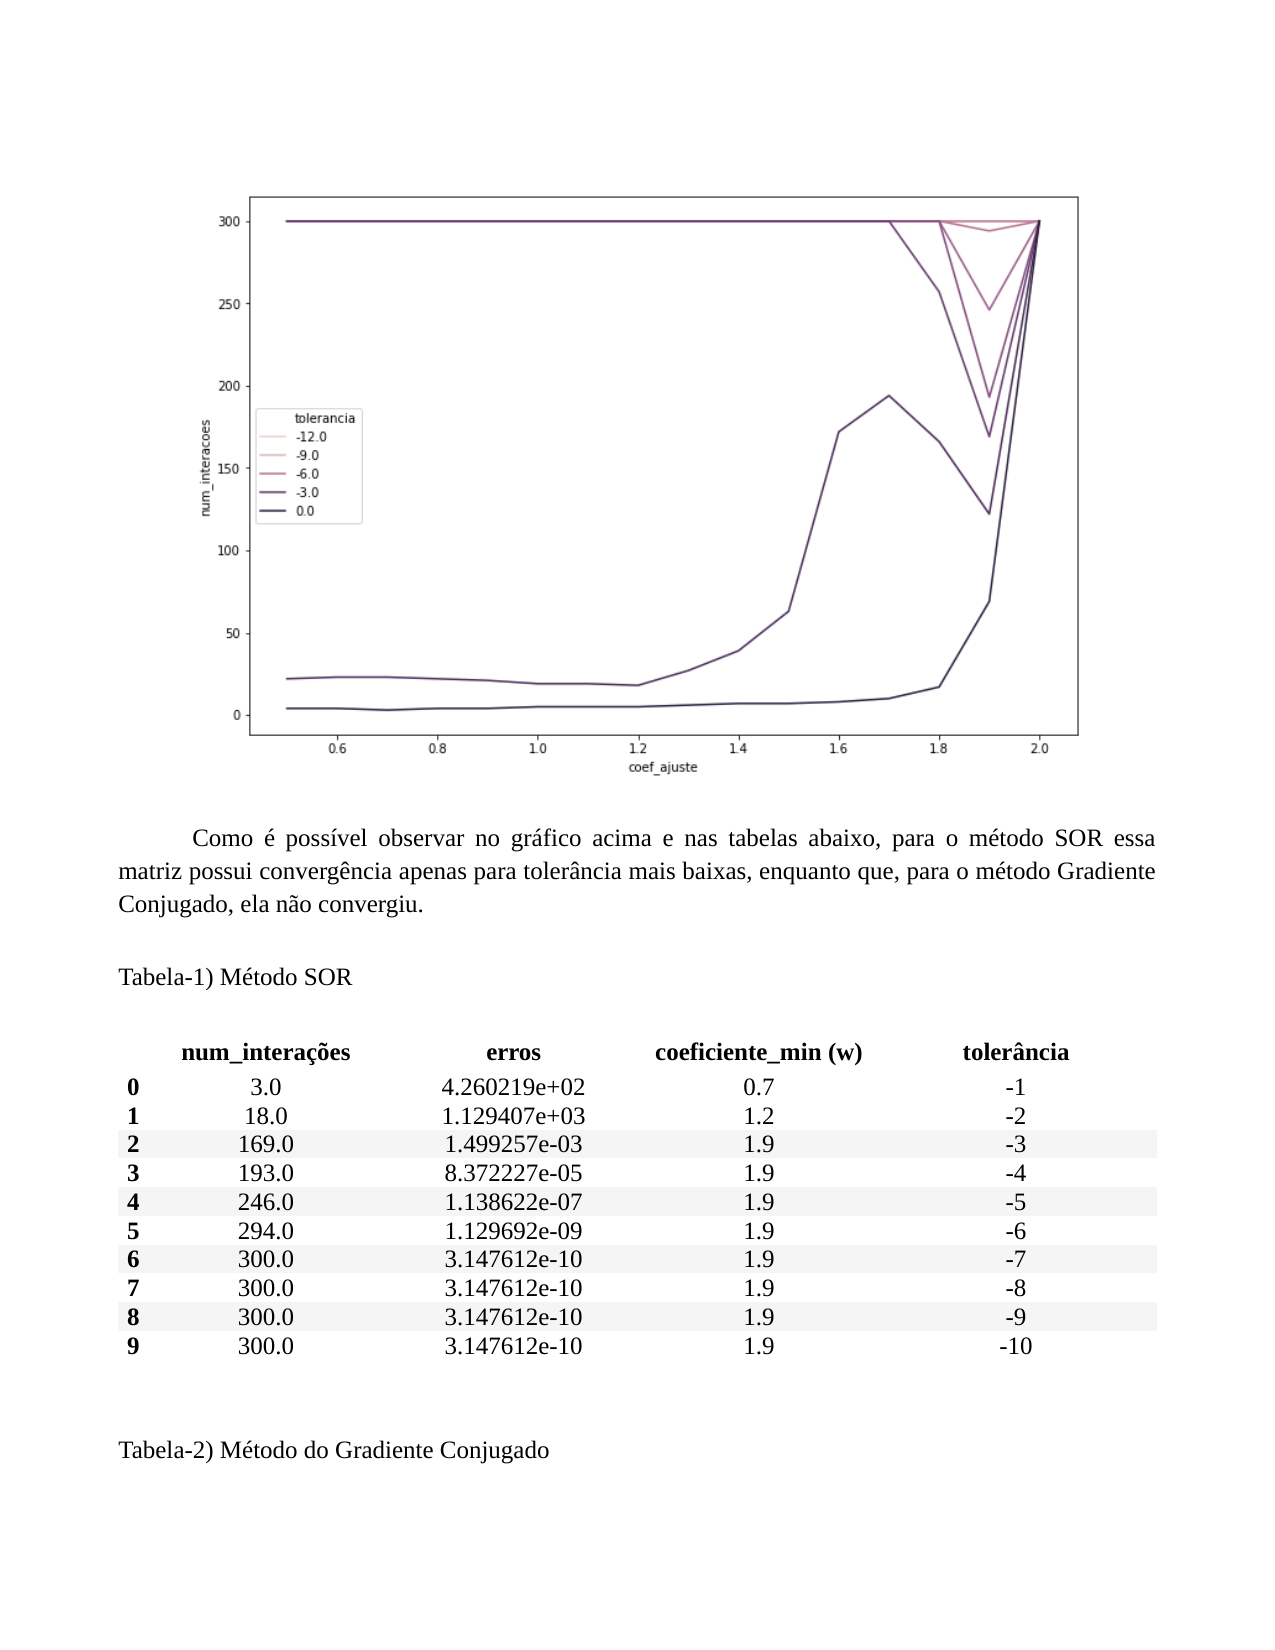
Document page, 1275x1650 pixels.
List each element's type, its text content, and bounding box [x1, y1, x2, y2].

table_cell -2 [874, 1101, 1157, 1129]
table_cell 1.499257e-03 [384, 1130, 643, 1158]
table_cell 1.9 [643, 1216, 874, 1244]
table_cell 1.9 [643, 1245, 874, 1273]
table_header num_interações [148, 1032, 384, 1072]
table_cell 3.147612e-10 [384, 1331, 643, 1359]
table_cell 8.372227e-05 [384, 1158, 643, 1187]
table_cell 7 [118, 1273, 148, 1302]
table_cell 1.2 [643, 1101, 874, 1129]
table_cell 294.0 [148, 1216, 384, 1244]
table_cell -6 [874, 1216, 1157, 1244]
table_cell 246.0 [148, 1187, 384, 1216]
table_cell 1.9 [643, 1130, 874, 1158]
text Tabela-2) Método do Gradiente Conjugado [118, 1435, 1157, 1464]
text Como é possível observar no gráfico acima e nas tabelas abaixo, para o método SOR essa matriz possui convergência apenas para tolerância mais baixas, enquanto que, para o método Gradiente Conjugado, ela não convergiu. [118, 823, 1157, 918]
table_cell 1.129692e-09 [384, 1216, 643, 1244]
table_cell 5 [118, 1216, 148, 1244]
table_cell -4 [874, 1158, 1157, 1187]
table_header coeficiente_min (w) [643, 1032, 874, 1072]
table_cell 1 [118, 1101, 148, 1129]
table_cell -10 [874, 1331, 1157, 1359]
table_cell 8 [118, 1302, 148, 1331]
table_cell 0.7 [643, 1072, 874, 1101]
table_cell 6 [118, 1245, 148, 1273]
table_header erros [384, 1032, 643, 1072]
text Tabela-1) Método SOR [118, 962, 1157, 991]
picture [190, 188, 1085, 783]
table_cell -9 [874, 1302, 1157, 1331]
table_cell 3.0 [148, 1072, 384, 1101]
table_cell 1.9 [643, 1331, 874, 1359]
table_cell 300.0 [148, 1302, 384, 1331]
table_cell 0 [118, 1072, 148, 1101]
table_cell 3.147612e-10 [384, 1273, 643, 1302]
table_cell 3.147612e-10 [384, 1302, 643, 1331]
table_cell 169.0 [148, 1130, 384, 1158]
table_cell 300.0 [148, 1331, 384, 1359]
table_cell -8 [874, 1273, 1157, 1302]
table_cell 2 [118, 1130, 148, 1158]
table_cell 300.0 [148, 1273, 384, 1302]
table_cell -1 [874, 1072, 1157, 1101]
table_cell 193.0 [148, 1158, 384, 1187]
table_cell 3.147612e-10 [384, 1245, 643, 1273]
table_cell 3 [118, 1158, 148, 1187]
table_cell 4 [118, 1187, 148, 1216]
table_cell 1.9 [643, 1187, 874, 1216]
table_cell 1.9 [643, 1302, 874, 1331]
table_cell 1.129407e+03 [384, 1101, 643, 1129]
table_cell 1.9 [643, 1273, 874, 1302]
table_cell 1.138622e-07 [384, 1187, 643, 1216]
table_cell -3 [874, 1130, 1157, 1158]
table_header [118, 1032, 148, 1072]
table_cell 18.0 [148, 1101, 384, 1129]
table_cell 4.260219e+02 [384, 1072, 643, 1101]
table_cell -7 [874, 1245, 1157, 1273]
table_cell 300.0 [148, 1245, 384, 1273]
table_cell 1.9 [643, 1158, 874, 1187]
table_cell -5 [874, 1187, 1157, 1216]
table_header tolerância [874, 1032, 1157, 1072]
table_cell 9 [118, 1331, 148, 1359]
